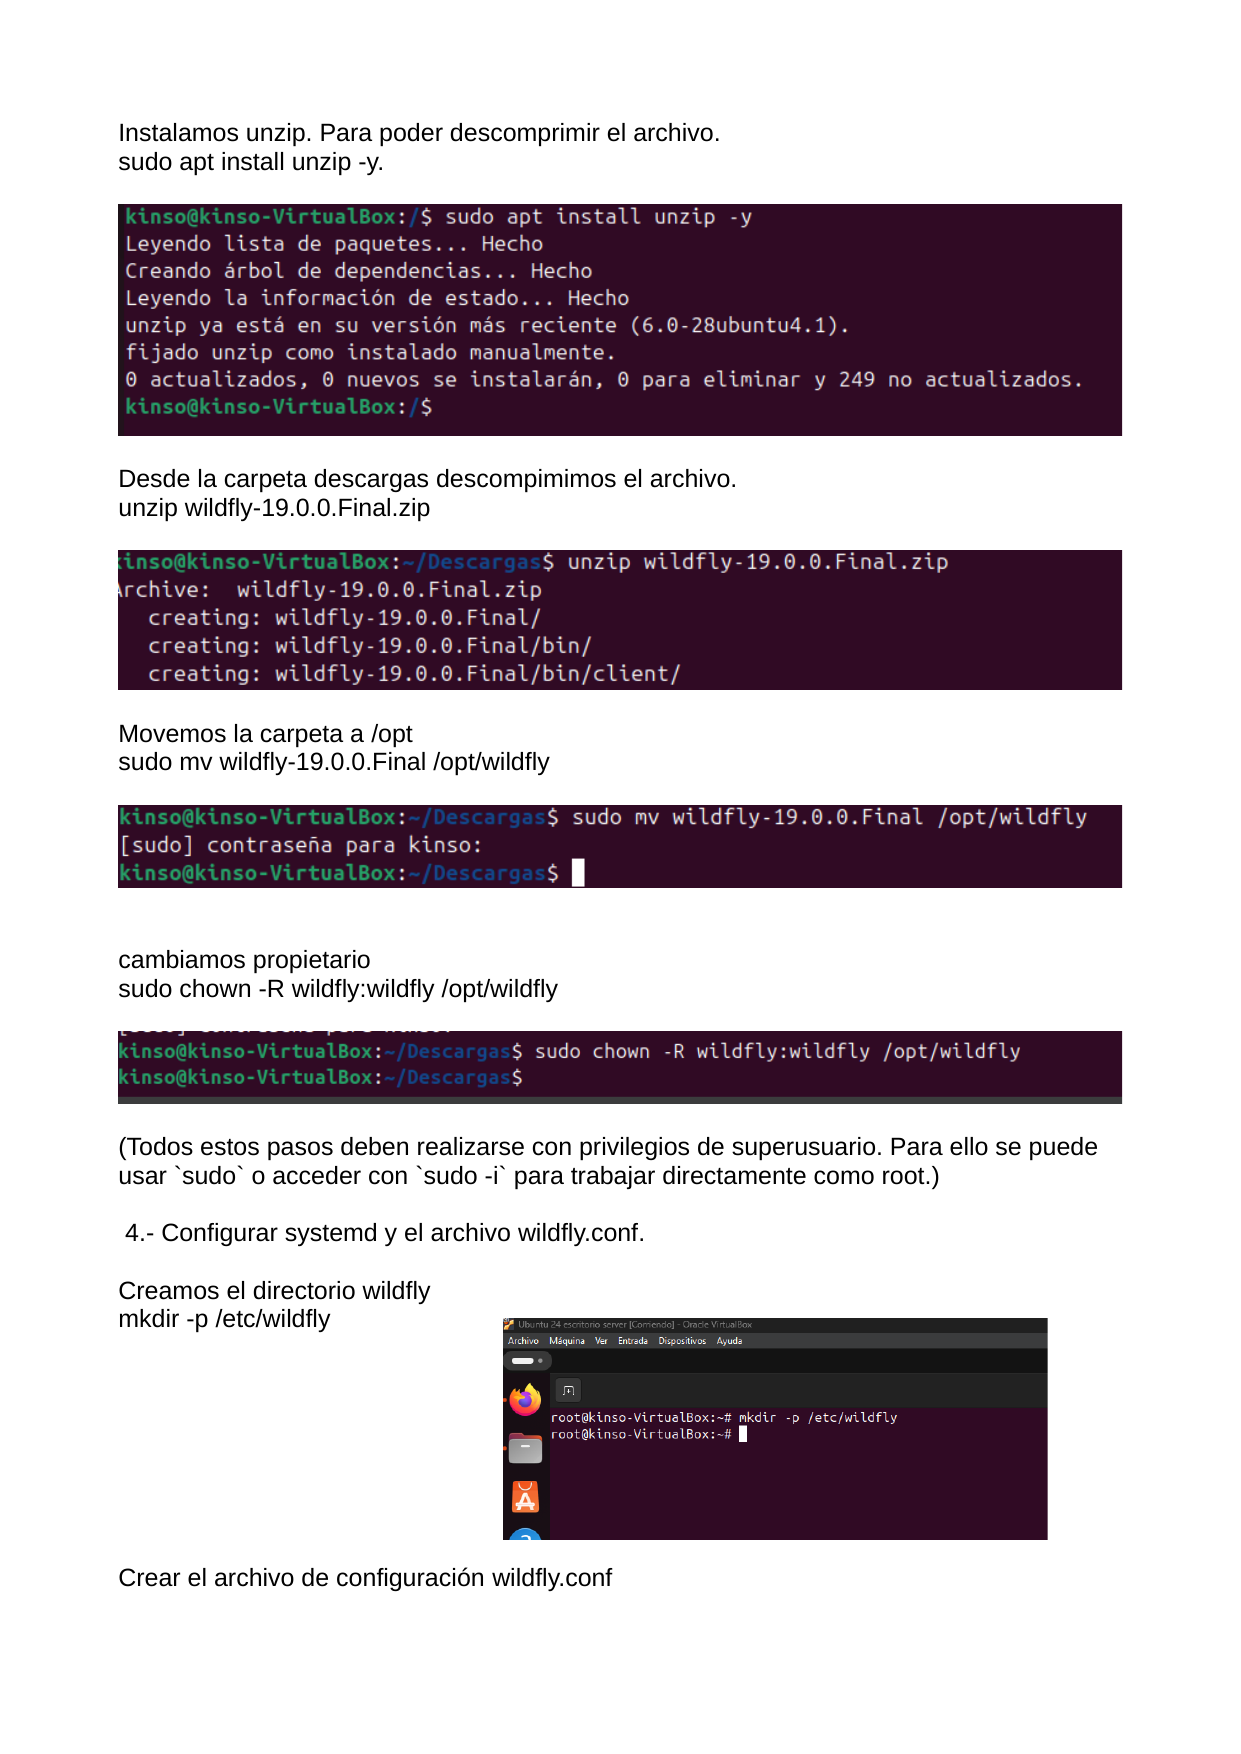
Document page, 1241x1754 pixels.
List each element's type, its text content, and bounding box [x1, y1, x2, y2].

text mkdir -p /etc/wildfly [118, 1304, 1122, 1333]
text cambiamos propietario [118, 945, 1122, 974]
text sudo chown -R wildfly:wildfly /opt/wildfly [118, 974, 1122, 1003]
text (Todos estos pasos deben realizarse con privilegios de superusuario. Para ello se puede usar `sudo` o acceder con `sudo -i` para trabajar directamente como root.) [118, 1132, 1122, 1189]
text 4.- Configurar systemd y el archivo wildfly.conf. [118, 1218, 1122, 1247]
text sudo mv wildfly-19.0.0.Final /opt/wildfly [118, 747, 1122, 776]
text Crear el archivo de configuración wildfly.conf [118, 1563, 1122, 1592]
text Desde la carpeta descargas descompimimos el archivo. [118, 464, 1122, 493]
picture [118, 204, 1123, 436]
text Creamos el directorio wildfly [118, 1276, 1122, 1304]
picture [503, 1318, 1048, 1540]
picture [118, 805, 1123, 888]
text unzip wildfly-19.0.0.Final.zip [118, 493, 1122, 522]
text Instalamos unzip. Para poder descomprimir el archivo. [118, 118, 1122, 147]
picture [118, 550, 1123, 690]
text sudo apt install unzip -y. [118, 147, 1122, 176]
picture [118, 1031, 1123, 1104]
text Movemos la carpeta a /opt [118, 719, 1122, 747]
